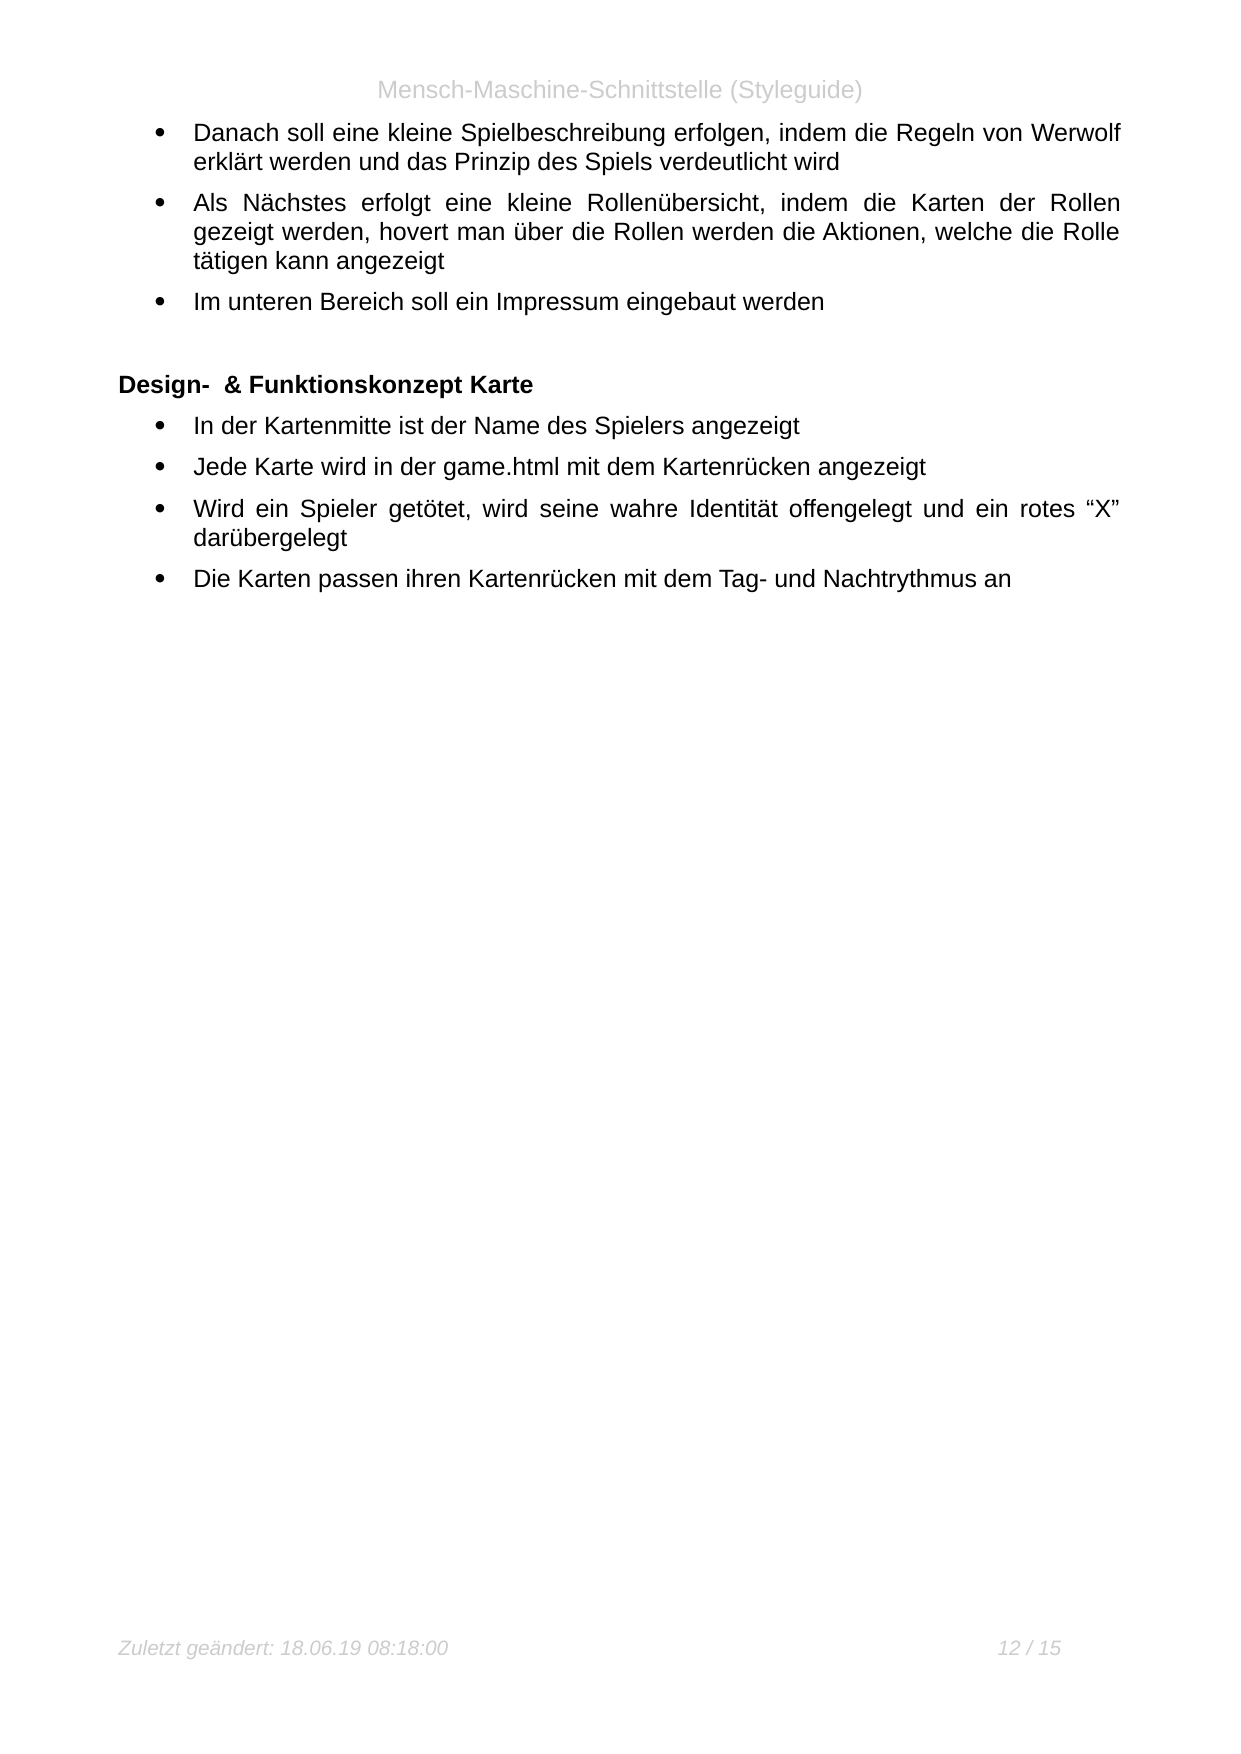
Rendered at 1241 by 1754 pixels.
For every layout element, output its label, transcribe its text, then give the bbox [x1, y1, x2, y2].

list In der Kartenmitte ist der Name des Spielers angezeigt [156, 411, 1122, 440]
text Design- & Funktionskonzept Karte [118, 370, 1122, 398]
list Als Nächstes erfolgt eine kleine Rollenübersicht, indem die Karten der Rollen gezeigt werden, hovert man über die Rollen werden die Aktionen, welche die Rolle tätigen kann angezeigt [156, 188, 1122, 274]
list Wird ein Spieler getötet, wird seine wahre Identität offengelegt und ein rotes “X” darübergelegt [156, 494, 1122, 551]
list Danach soll eine kleine Spielbeschreibung erfolgen, indem die Regeln von Werwolf erklärt werden und das Prinzip des Spiels verdeutlicht wird [156, 118, 1122, 176]
list Die Karten passen ihren Kartenrücken mit dem Tag- und Nachtrythmus an [156, 564, 1122, 593]
list Im unteren Bereich soll ein Impressum eingebaut werden [156, 287, 1122, 316]
list Jede Karte wird in der game.html mit dem Kartenrücken angezeigt [156, 452, 1122, 481]
